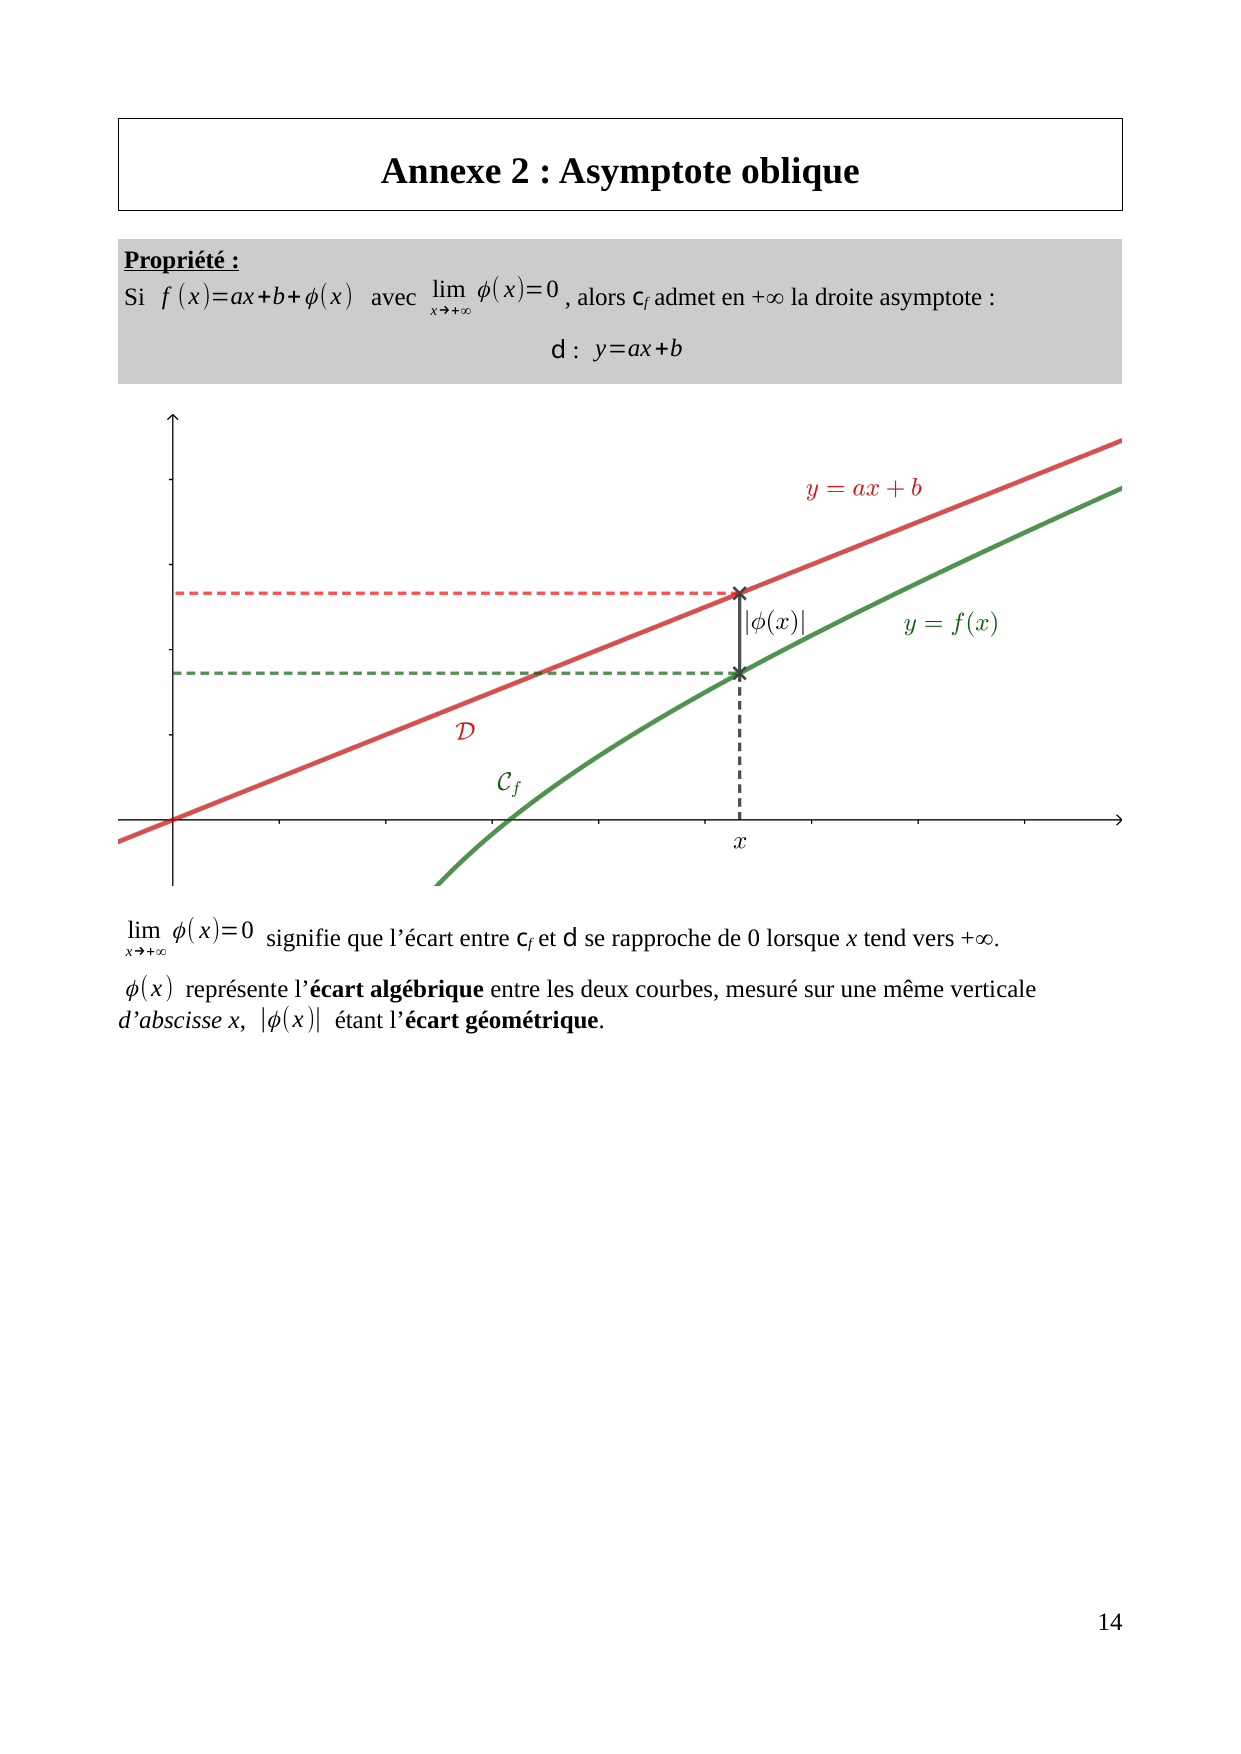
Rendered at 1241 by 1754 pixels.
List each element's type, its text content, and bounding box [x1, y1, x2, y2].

picture [118, 413, 1123, 886]
table_header Propriété : Si avec , alors cf admet en +∞ la droite asymptote : d : [118, 239, 1122, 384]
table_header Annexe 2 : Asymptote oblique [119, 119, 1122, 210]
text signifie que l’écart entre cf et d se rapproche de 0 lorsque x tend vers +∞. [118, 914, 1122, 961]
text représente l’écart algébrique entre les deux courbes, mesuré sur une même verticale d’abscisse x, étant l’écart géométrique. [118, 973, 1122, 1035]
